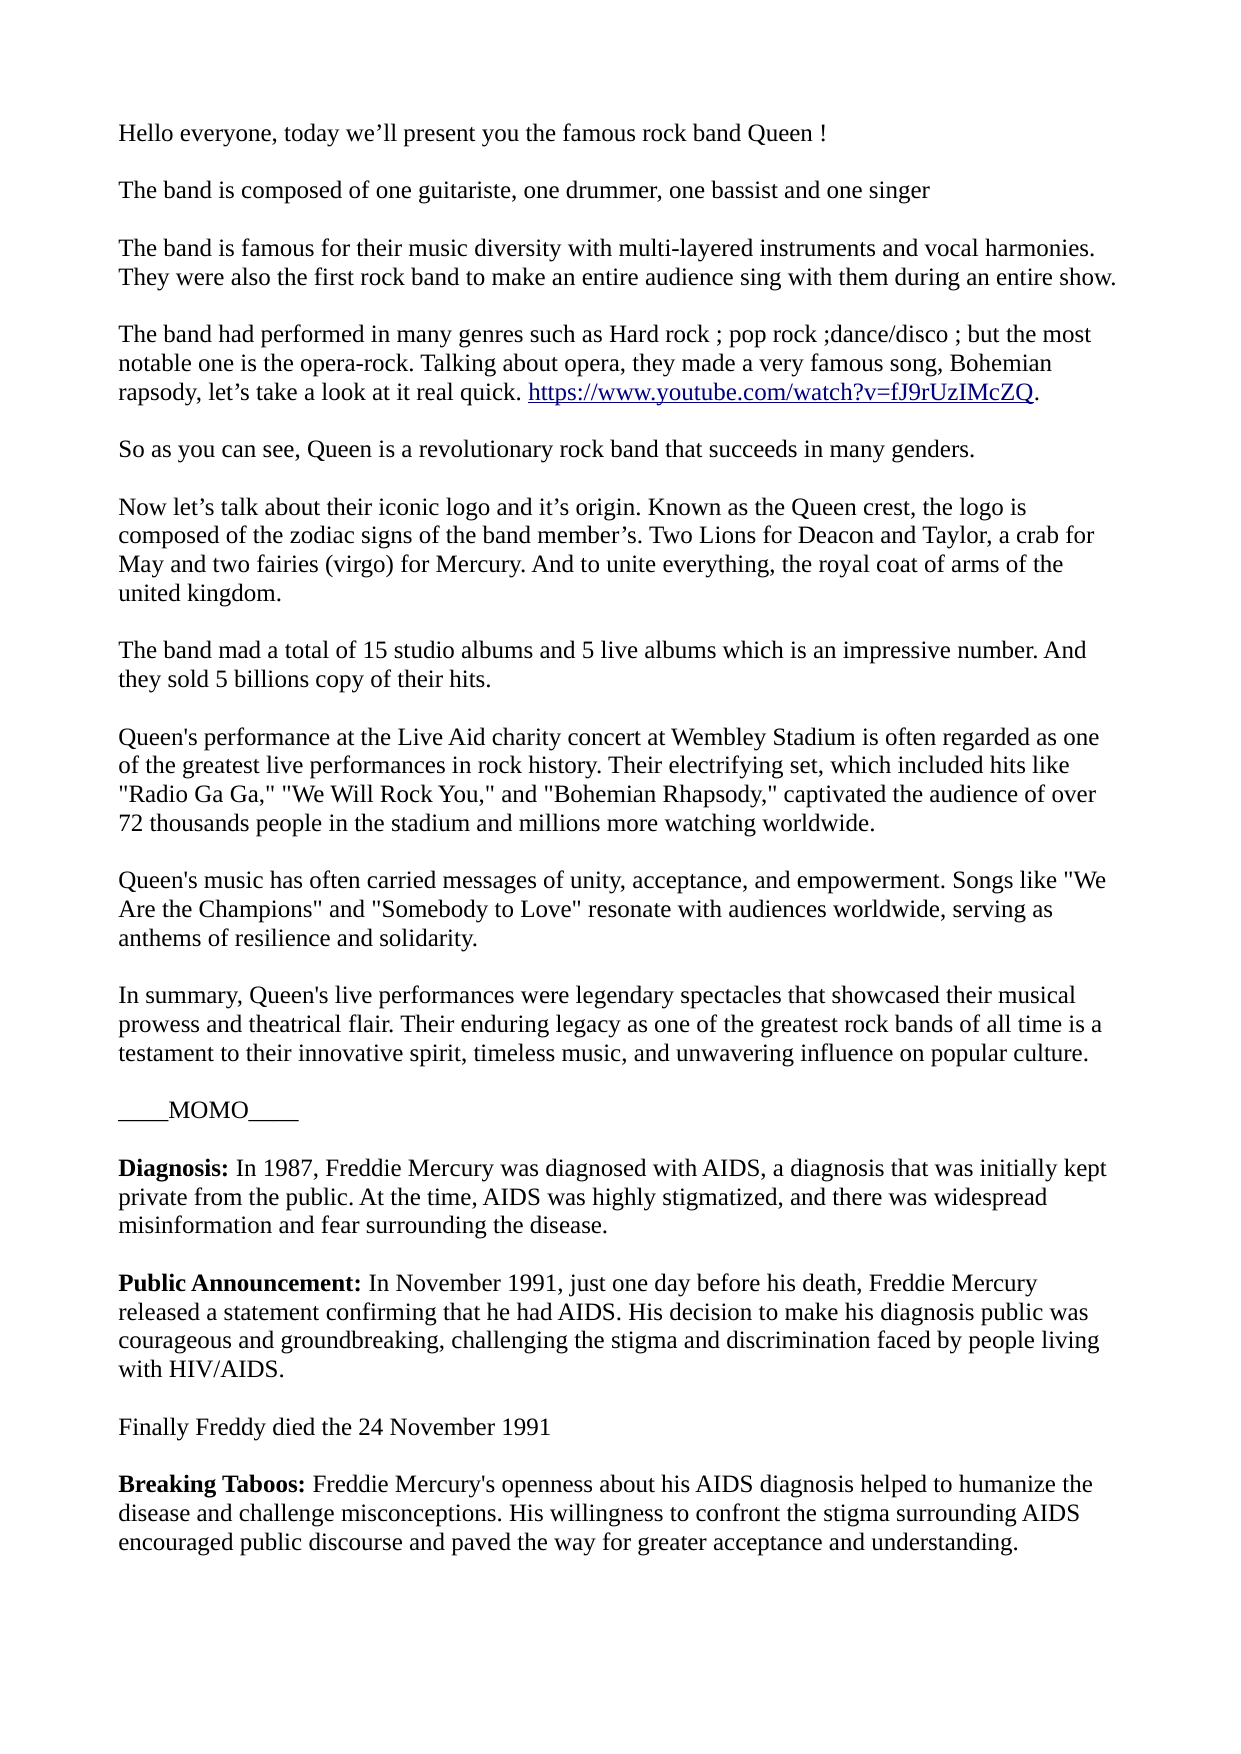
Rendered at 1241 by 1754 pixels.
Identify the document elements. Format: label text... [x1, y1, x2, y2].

text ____MOMO____ [118, 1096, 1122, 1124]
text Queen's music has often carried messages of unity, acceptance, and empowerment. Songs like "We Are the Champions" and "Somebody to Love" resonate with audiences worldwide, serving as anthems of resilience and solidarity. [118, 866, 1122, 952]
text The band is famous for their music diversity with multi-layered instruments and vocal harmonies. They were also the first rock band to make an entire audience sing with them during an entire show. [118, 233, 1122, 291]
text The band had performed in many genres such as Hard rock ; pop rock ;dance/disco ; but the most notable one is the opera-rock. Talking about opera, they made a very famous song, Bohemian rapsody, let’s take a look at it real quick. https://www.youtube.com/watch?v=fJ9rUzIMcZQ. [118, 319, 1122, 406]
text Finally Freddy died the 24 November 1991 [118, 1412, 1122, 1441]
text Hello everyone, today we’ll present you the famous rock band Queen ! [118, 118, 1122, 147]
text Breaking Taboos: Freddie Mercury's openness about his AIDS diagnosis helped to humanize the disease and challenge misconceptions. His willingness to confront the stigma surrounding AIDS encouraged public discourse and paved the way for greater acceptance and understanding. [118, 1469, 1122, 1556]
text The band is composed of one guitariste, one drummer, one bassist and one singer [118, 176, 1122, 204]
text The band mad a total of 15 studio albums and 5 live albums which is an impressive number. And they sold 5 billions copy of their hits. [118, 636, 1122, 693]
text Public Announcement: In November 1991, just one day before his death, Freddie Mercury released a statement confirming that he had AIDS. His decision to make his diagnosis public was courageous and groundbreaking, challenging the stigma and discrimination faced by people living with HIV/AIDS. [118, 1268, 1122, 1383]
text So as you can see, Queen is a revolutionary rock band that succeeds in many genders. [118, 434, 1122, 463]
text Diagnosis: In 1987, Freddie Mercury was diagnosed with AIDS, a diagnosis that was initially kept private from the public. At the time, AIDS was highly stigmatized, and there was widespread misinformation and fear surrounding the disease. [118, 1153, 1122, 1239]
text In summary, Queen's live performances were legendary spectacles that showcased their musical prowess and theatrical flair. Their enduring legacy as one of the greatest rock bands of all time is a testament to their innovative spirit, timeless music, and unwavering influence on popular culture. [118, 981, 1122, 1067]
text Queen's performance at the Live Aid charity concert at Wembley Stadium is often regarded as one of the greatest live performances in rock history. Their electrifying set, which included hits like "Radio Ga Ga," "We Will Rock You," and "Bohemian Rhapsody," captivated the audience of over 72 thousands people in the stadium and millions more watching worldwide. [118, 722, 1122, 837]
text Now let’s talk about their iconic logo and it’s origin. Known as the Queen crest, the logo is composed of the zodiac signs of the band member’s. Two Lions for Deacon and Taylor, a crab for May and two fairies (virgo) for Mercury. And to unite everything, the royal coat of arms of the united kingdom. [118, 492, 1122, 607]
